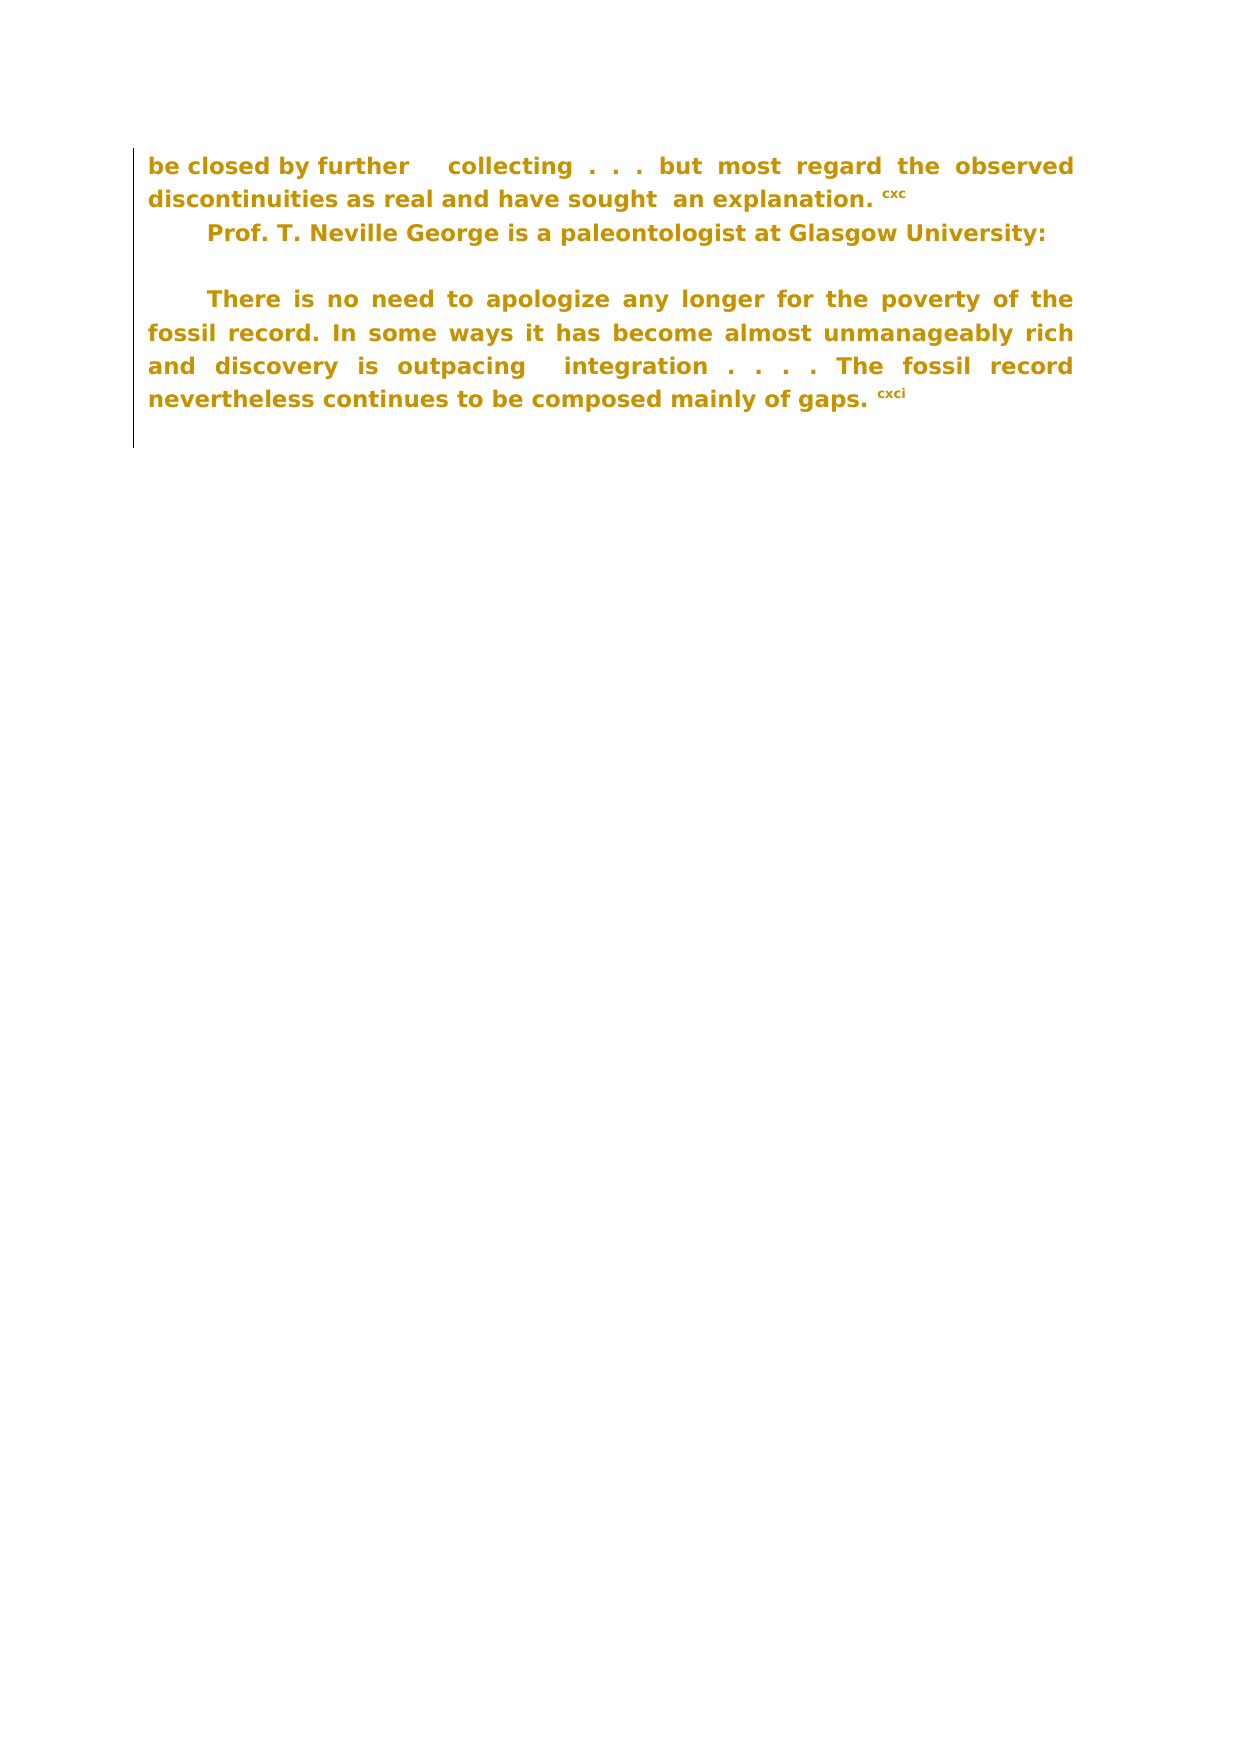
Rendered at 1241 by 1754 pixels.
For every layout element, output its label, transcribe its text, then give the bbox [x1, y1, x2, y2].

text Prof. T. Neville George is a paleontologist at Glasgow University: [148, 214, 1075, 248]
text be closed by further collecting . . . but most regard the observed discontinuities as real and have sought an explanation. [148, 148, 1075, 214]
text There is no need to apologize any longer for the poverty of the fossil record. In some ways it has become almost unmanageably rich and discovery is outpacing integration . . . . The fossil record nevertheless continues to be composed mainly of gaps. [148, 281, 1075, 414]
